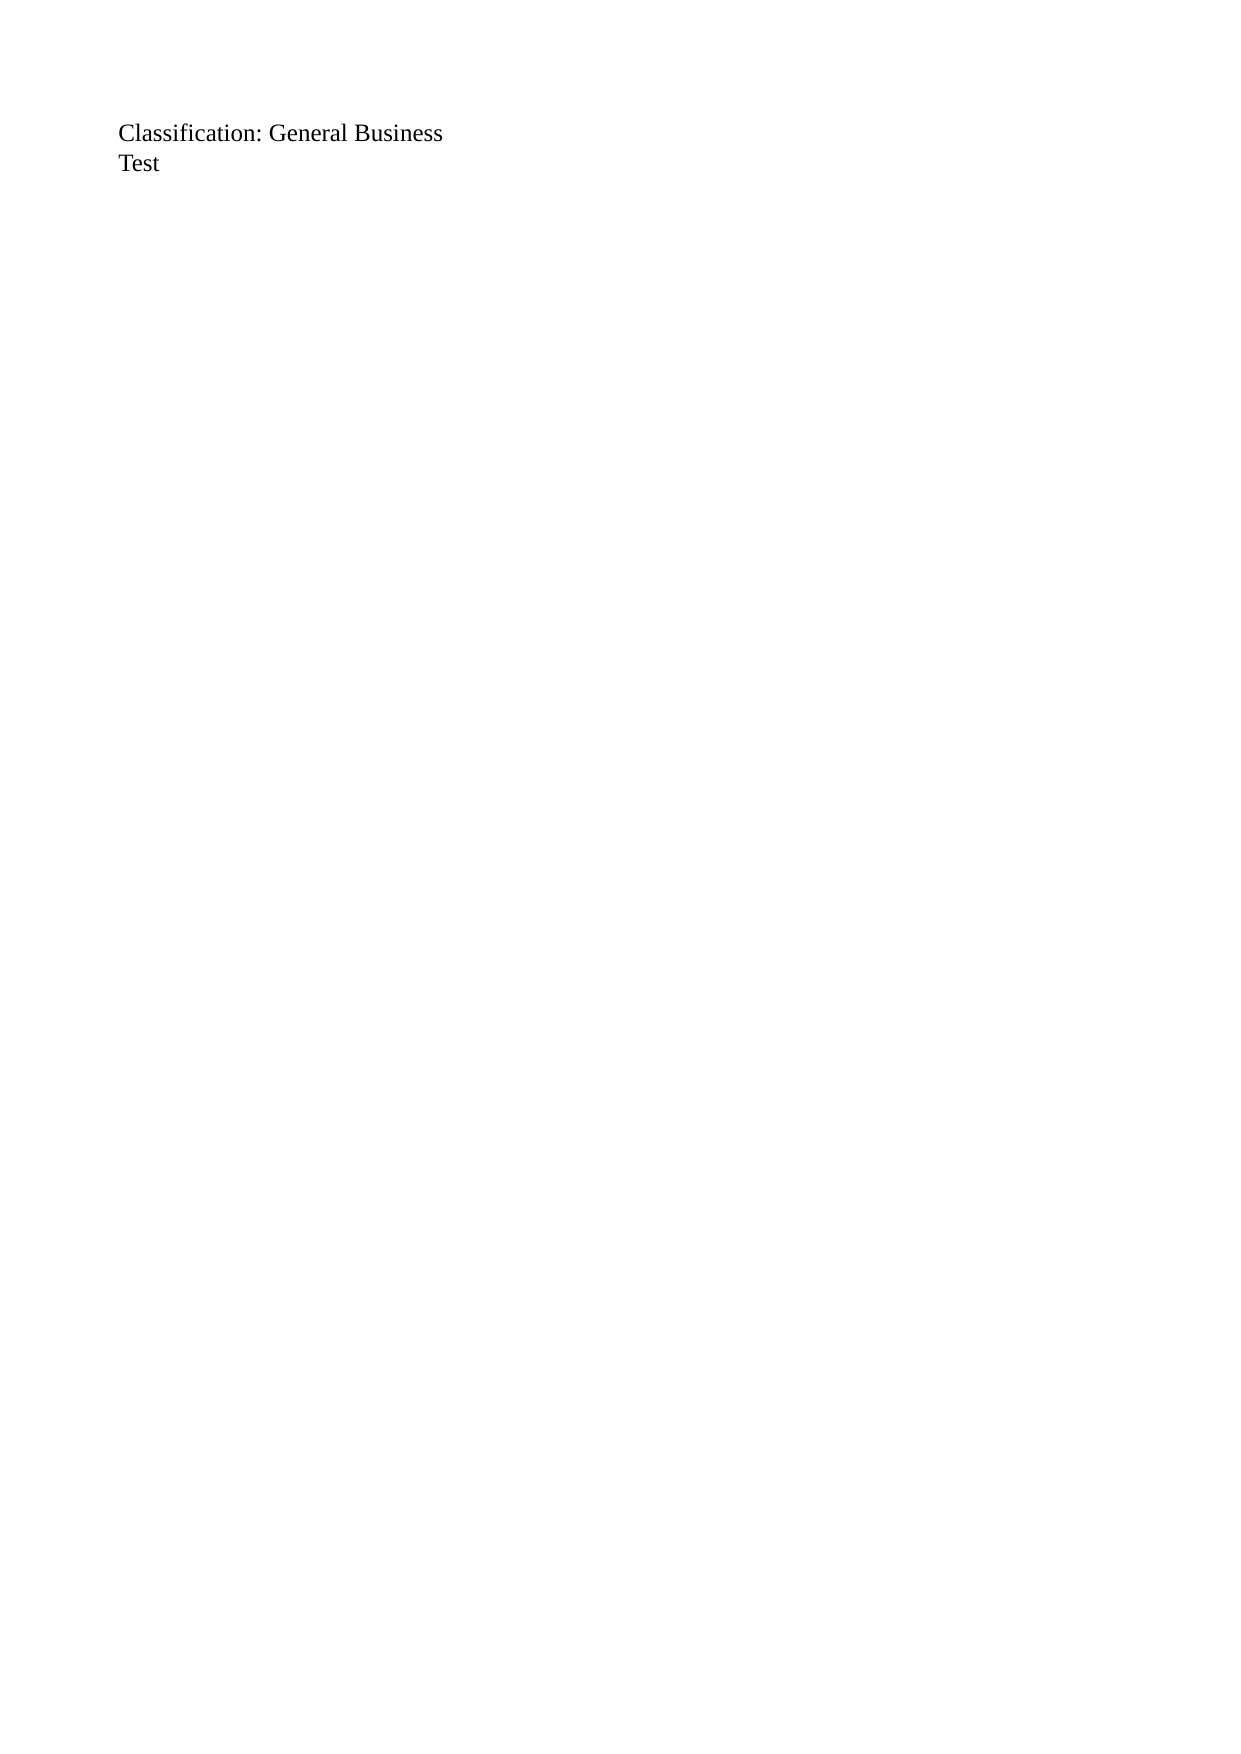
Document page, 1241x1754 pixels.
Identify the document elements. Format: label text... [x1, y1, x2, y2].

text (Sign GB)Test [118, 148, 1122, 176]
